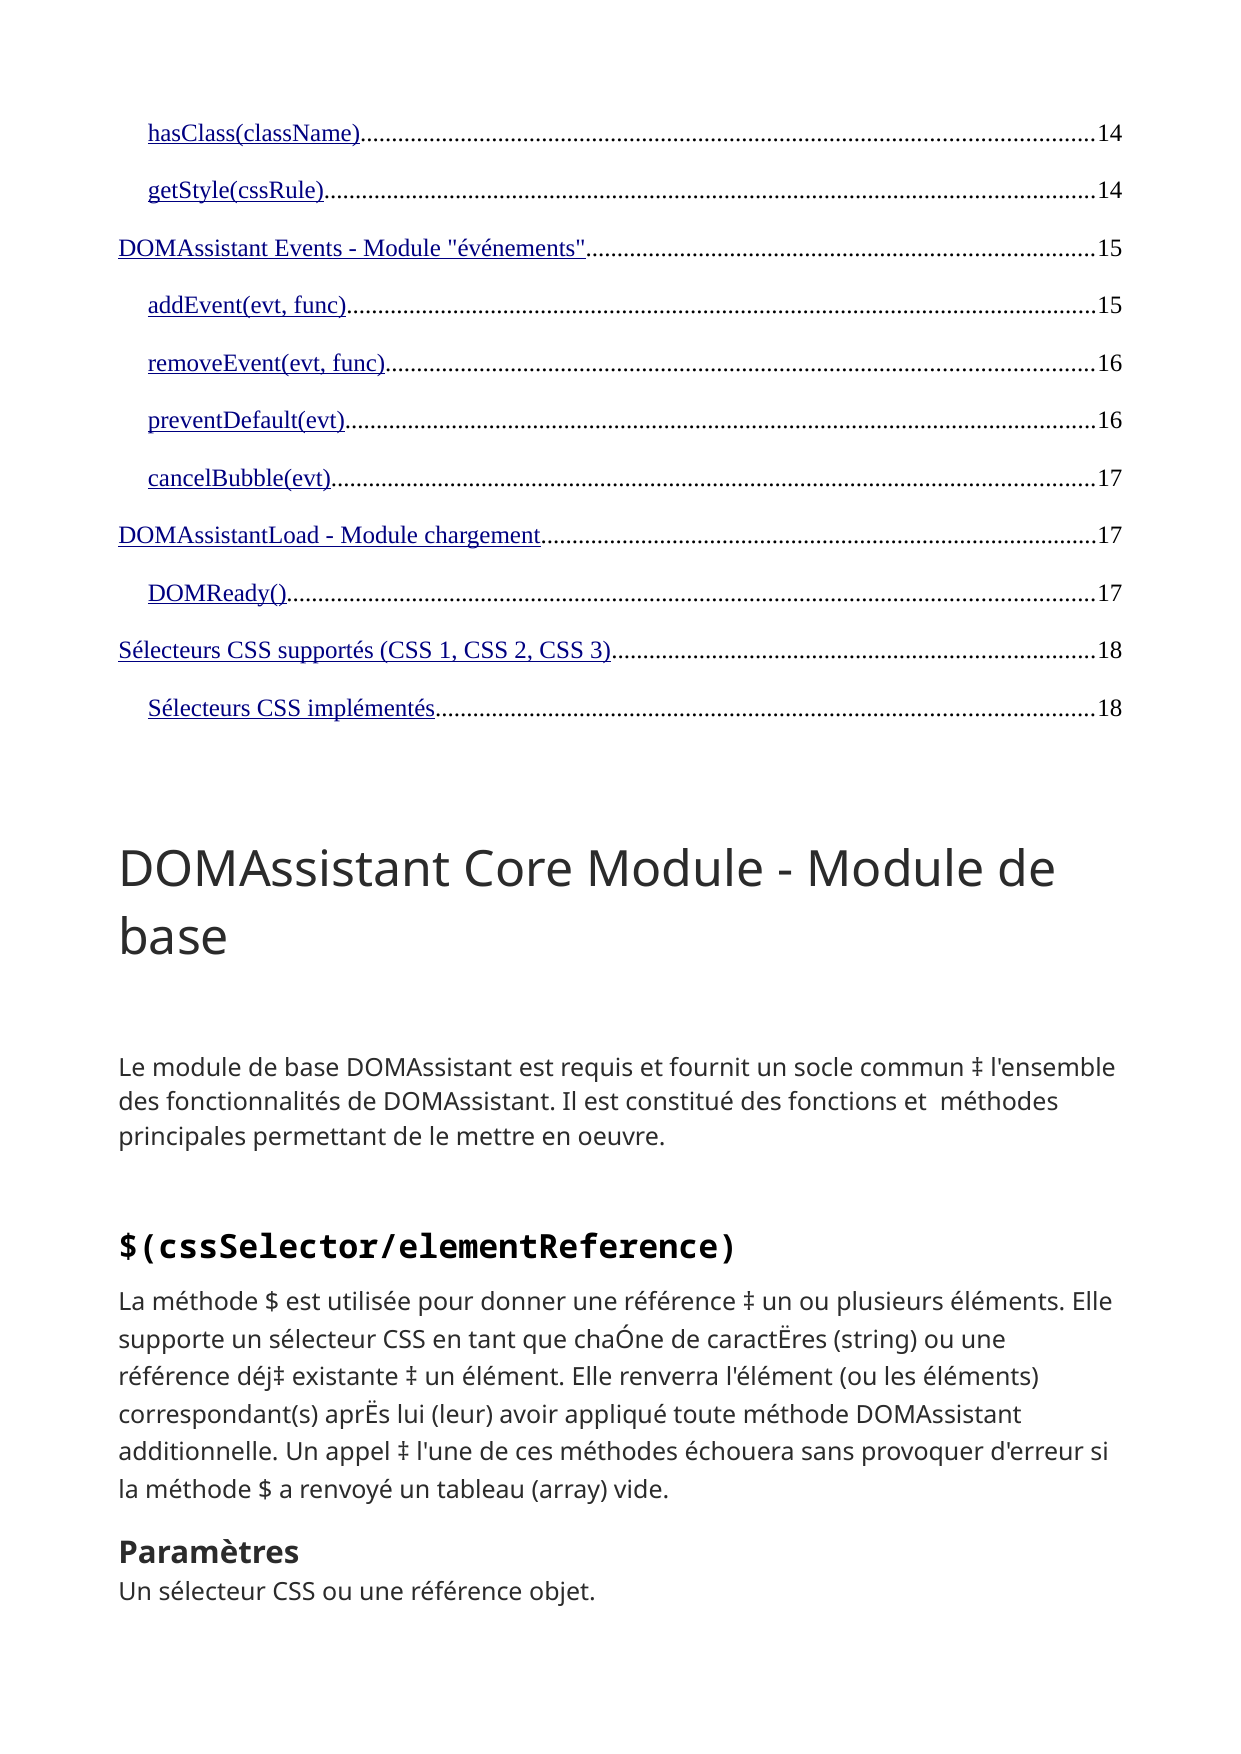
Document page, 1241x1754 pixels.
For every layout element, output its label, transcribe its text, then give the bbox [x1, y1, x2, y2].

text getStyle(cssRule) 14 [148, 147, 1122, 204]
text DOMReady() 17 [148, 549, 1122, 607]
text addEvent(evt, func) 15 [148, 262, 1122, 319]
text Sélecteurs CSS supportés (CSS 1, CSS 2, CSS 3) 18 [118, 636, 1122, 664]
text Sélecteurs CSS implémentés 18 [148, 664, 1122, 722]
text preventDefault(evt) 16 [148, 377, 1122, 434]
text hasClass(className) 14 [148, 118, 1122, 147]
text removeEvent(evt, func) 16 [148, 319, 1122, 377]
text Le module de base DOMAssistant est requis et fournit un socle commun ‡ l'ensemble des fonctionnalités de DOMAssistant. Il est constitué des fonctions et méthodes principales permettant de le mettre en oeuvre. [118, 982, 1122, 1152]
subtitle $(cssSelector/elementReference) [118, 1177, 1122, 1268]
text DOMAssistant Events - Module "événements" 15 [118, 233, 1122, 262]
text DOMAssistantLoad - Module chargement 17 [118, 521, 1122, 549]
subtitle DOMAssistant Core Module - Module de base [118, 833, 1122, 969]
text cancelBubble(evt) 17 [148, 434, 1122, 492]
text Paramètres Un sélecteur CSS ou une référence objet. [118, 1531, 1122, 1607]
text La méthode $ est utilisée pour donner une référence ‡ un ou plusieurs éléments. Elle supporte un sélecteur CSS en tant que chaÓne de caractËres (string) ou une référence déj‡ existante ‡ un élément. Elle renverra l'élément (ou les éléments) correspondant(s) aprËs lui (leur) avoir appliqué toute méthode DOMAssistant additionnelle. Un appel ‡ l'une de ces méthodes échouera sans provoquer d'erreur si la méthode $ a renvoyé un tableau (array) vide. [118, 1281, 1122, 1506]
